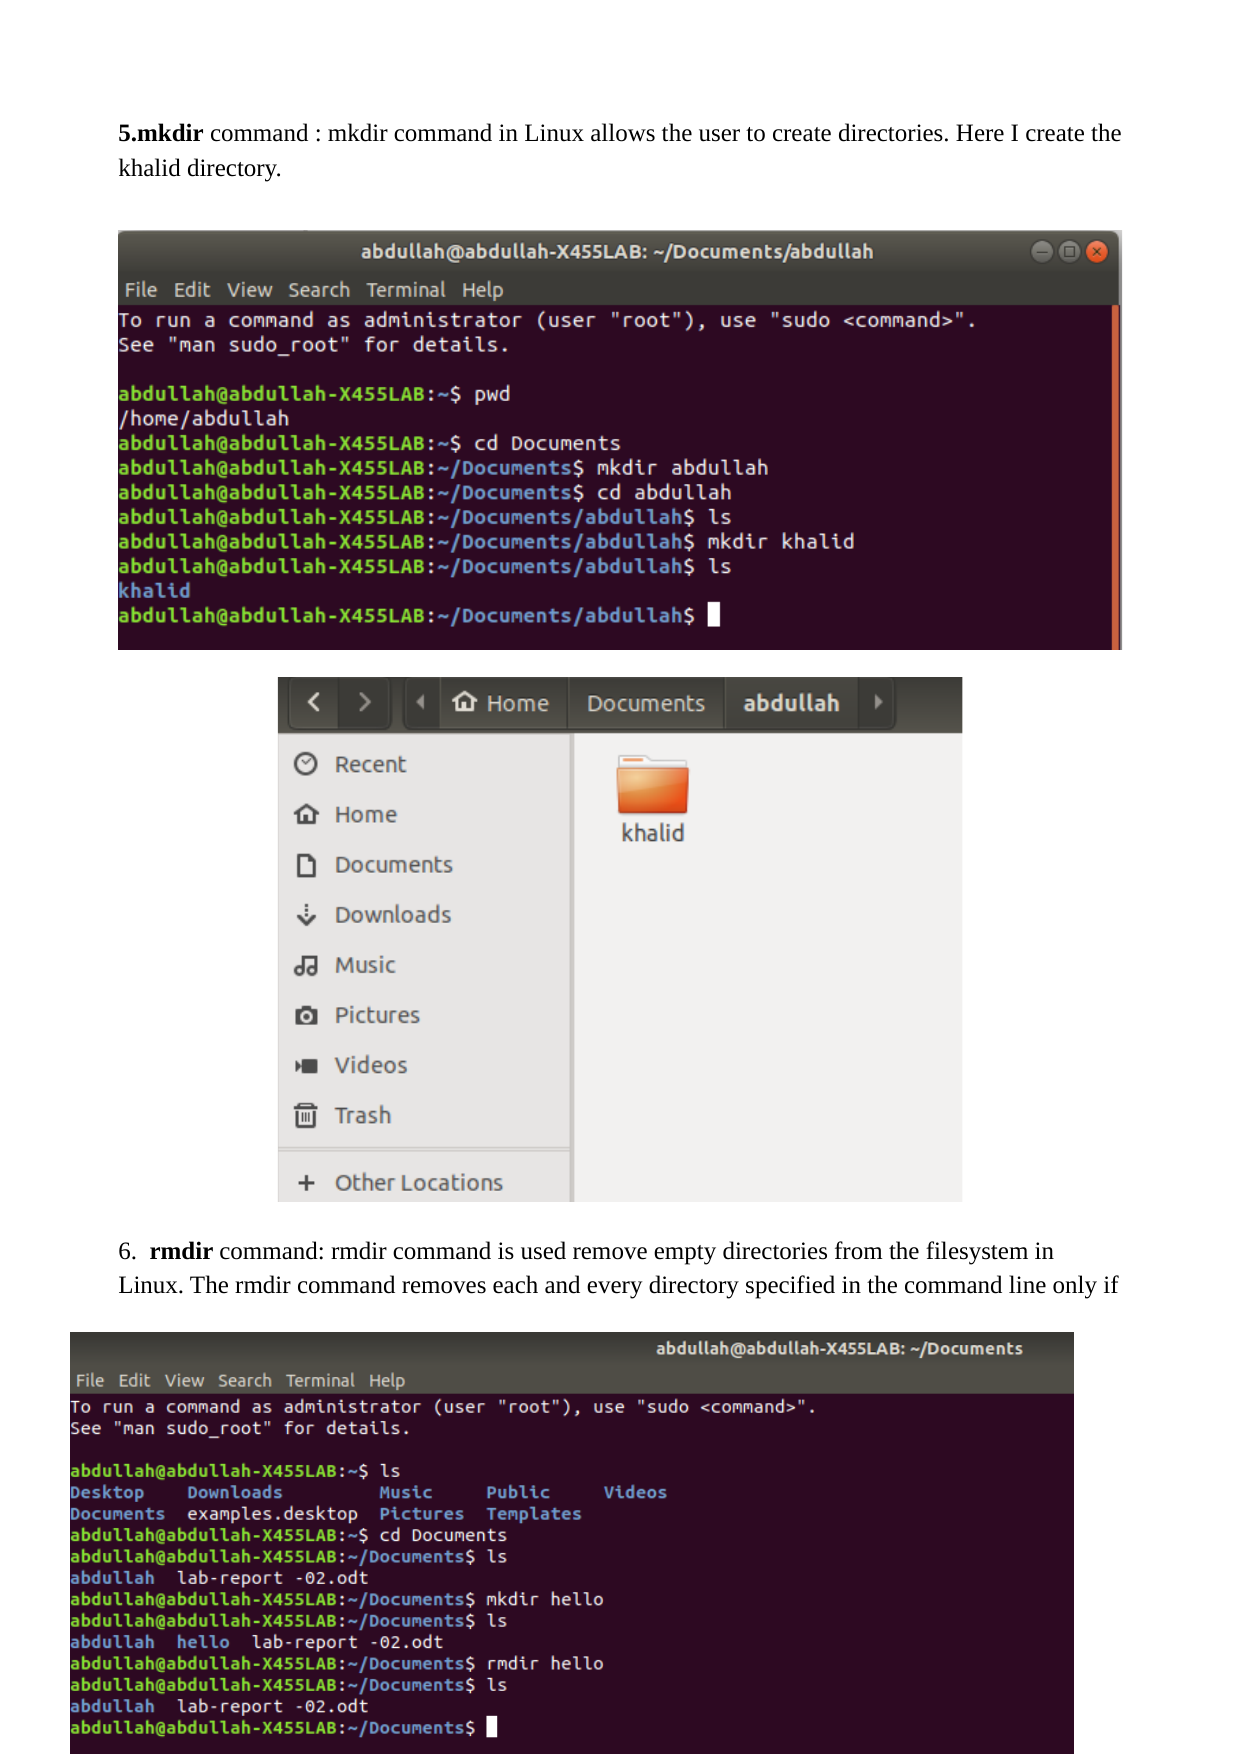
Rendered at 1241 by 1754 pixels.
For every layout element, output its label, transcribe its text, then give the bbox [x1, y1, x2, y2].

text 6. rmdir command: rmdir command is used remove empty directories from the filesystem in Linux. The rmdir command removes each and every directory specified in the command line only if [118, 1236, 1122, 1299]
picture [277, 677, 963, 1202]
picture [118, 230, 1123, 650]
text 5.mkdir command : mkdir command in Linux allows the user to create directories. Here I create the khalid directory. [118, 118, 1122, 181]
picture [70, 1332, 1074, 1754]
